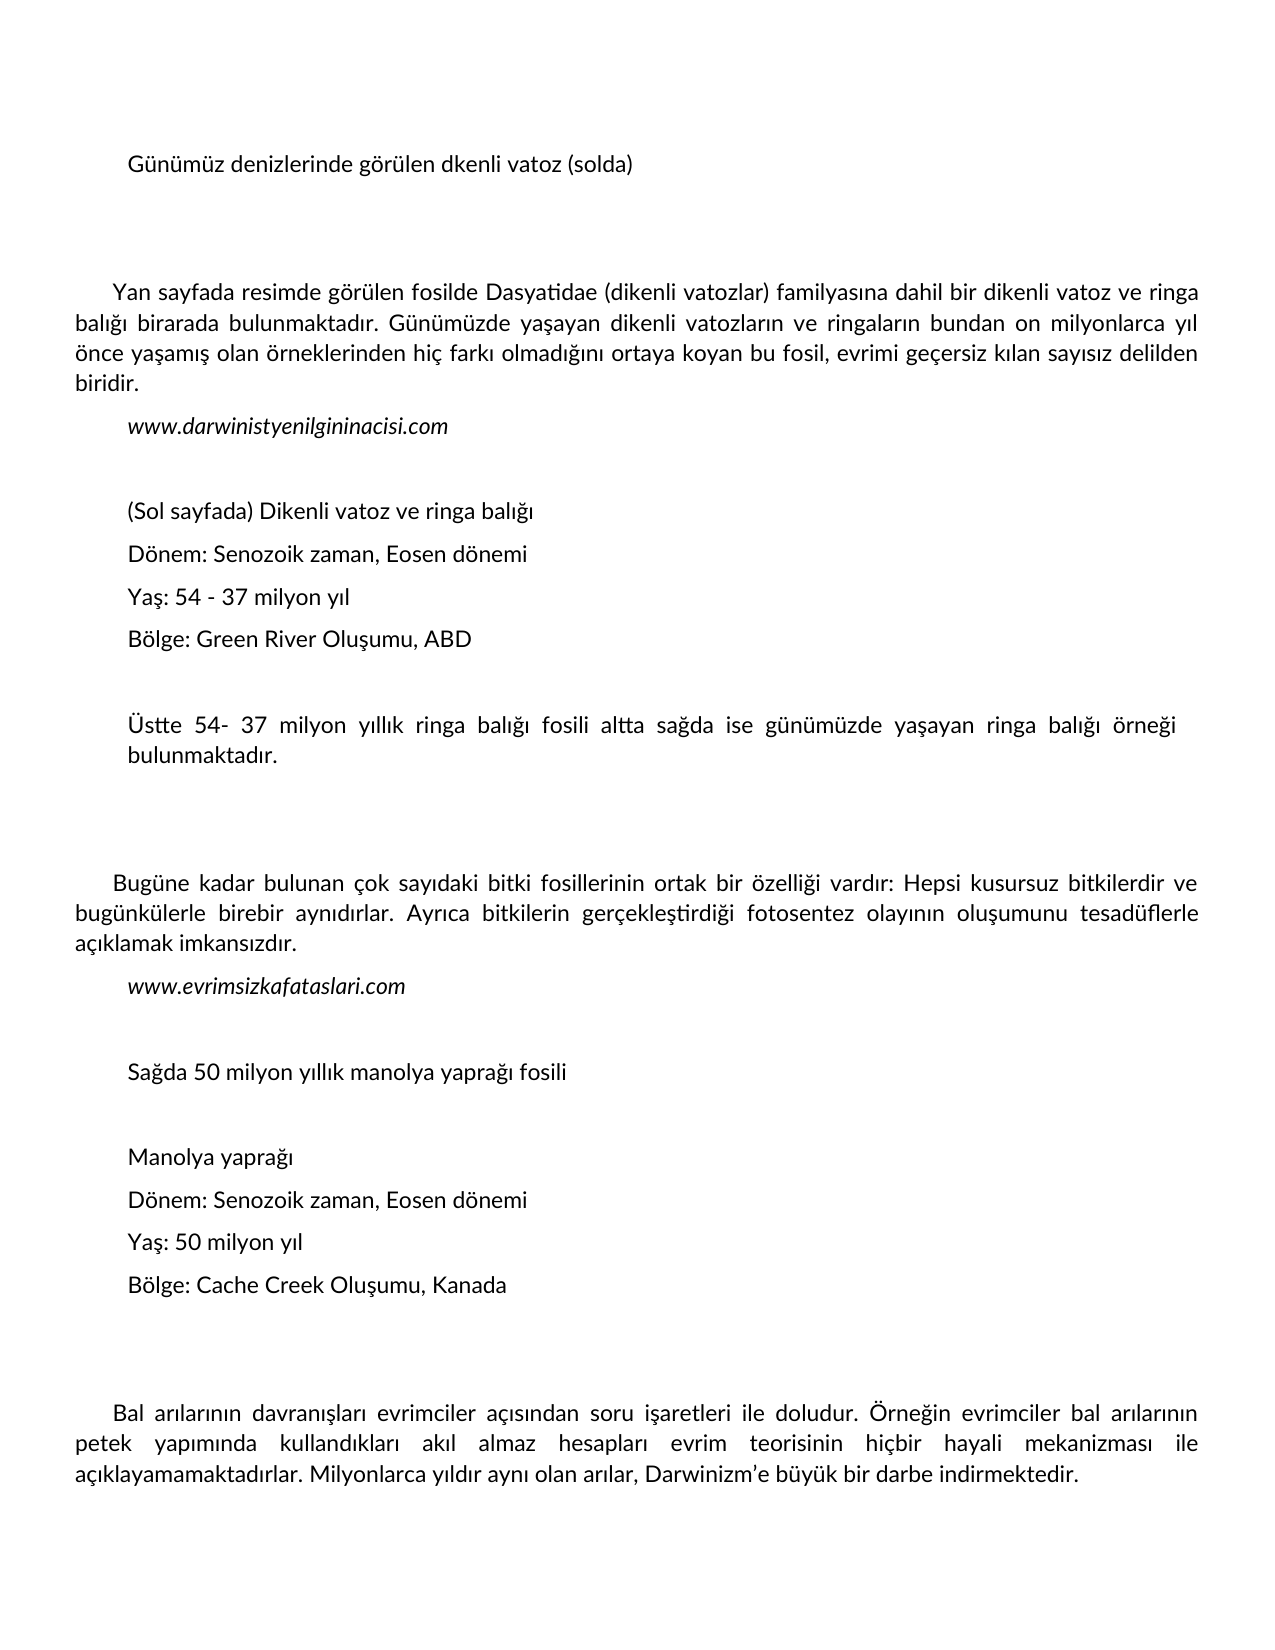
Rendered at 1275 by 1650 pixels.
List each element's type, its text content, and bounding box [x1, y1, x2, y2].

text Bölge: Cache Creek Oluşumu, Kanada [127, 1271, 1177, 1298]
text Yaş: 54 - 37 milyon yıl [127, 582, 1177, 610]
text Yaş: 50 milyon yıl [127, 1228, 1177, 1256]
text Günümüz denizlerinde görülen dkenli vatoz (solda) [127, 150, 1177, 177]
text Sağda 50 milyon yıllık manolya yaprağı fosili [127, 1057, 1177, 1085]
text Bal arılarının davranışları evrimciler açısından soru işaretleri ile doludur. Örneğin evrimciler bal arılarının petek yapımında kullandıkları akıl almaz hesapları evrim teorisinin hiçbir hayali mekanizması ile açıklayamamaktadırlar. Milyonlarca yıldır aynı olan arılar, Darwinizm’e büyük bir darbe indirmektedir. [75, 1399, 1200, 1487]
text Bölge: Green River Oluşumu, ABD [127, 625, 1177, 652]
text Dönem: Senozoik zaman, Eosen dönemi [127, 1185, 1177, 1213]
text Yan sayfada resimde görülen fosilde Dasyatidae (dikenli vatozlar) familyasına dahil bir dikenli vatoz ve ringa balığı birarada bulunmaktadır. Günümüzde yaşayan dikenli vatozların ve ringaların bundan on milyonlarca yıl önce yaşamış olan örneklerinden hiç farkı olmadığını ortaya koyan bu fosil, evrimi geçersiz kılan sayısız delilden biridir. [75, 278, 1200, 396]
text Dönem: Senozoik zaman, Eosen dönemi [127, 539, 1177, 567]
text Bugüne kadar bulunan çok sayıdaki bitki fosillerinin ortak bir özelliği vardır: Hepsi kusursuz bitkilerdir ve bugünkülerle birebir aynıdırlar. Ayrıca bitkilerin gerçekleştirdiği fotosentez olayının oluşumunu tesadüflerle açıklamak imkansızdır. [75, 869, 1200, 957]
text Üstte 54- 37 milyon yıllık ringa balığı fosili altta sağda ise günümüzde yaşayan ringa balığı örneği bulunmaktadır. [127, 710, 1177, 768]
text www.darwinistyenilgininacisi.com [127, 411, 1177, 439]
text (Sol sayfada) Dikenli vatoz ve ringa balığı [127, 497, 1177, 524]
text Manolya yaprağı [127, 1143, 1177, 1170]
text www.evrimsizkafataslari.com [127, 972, 1177, 999]
